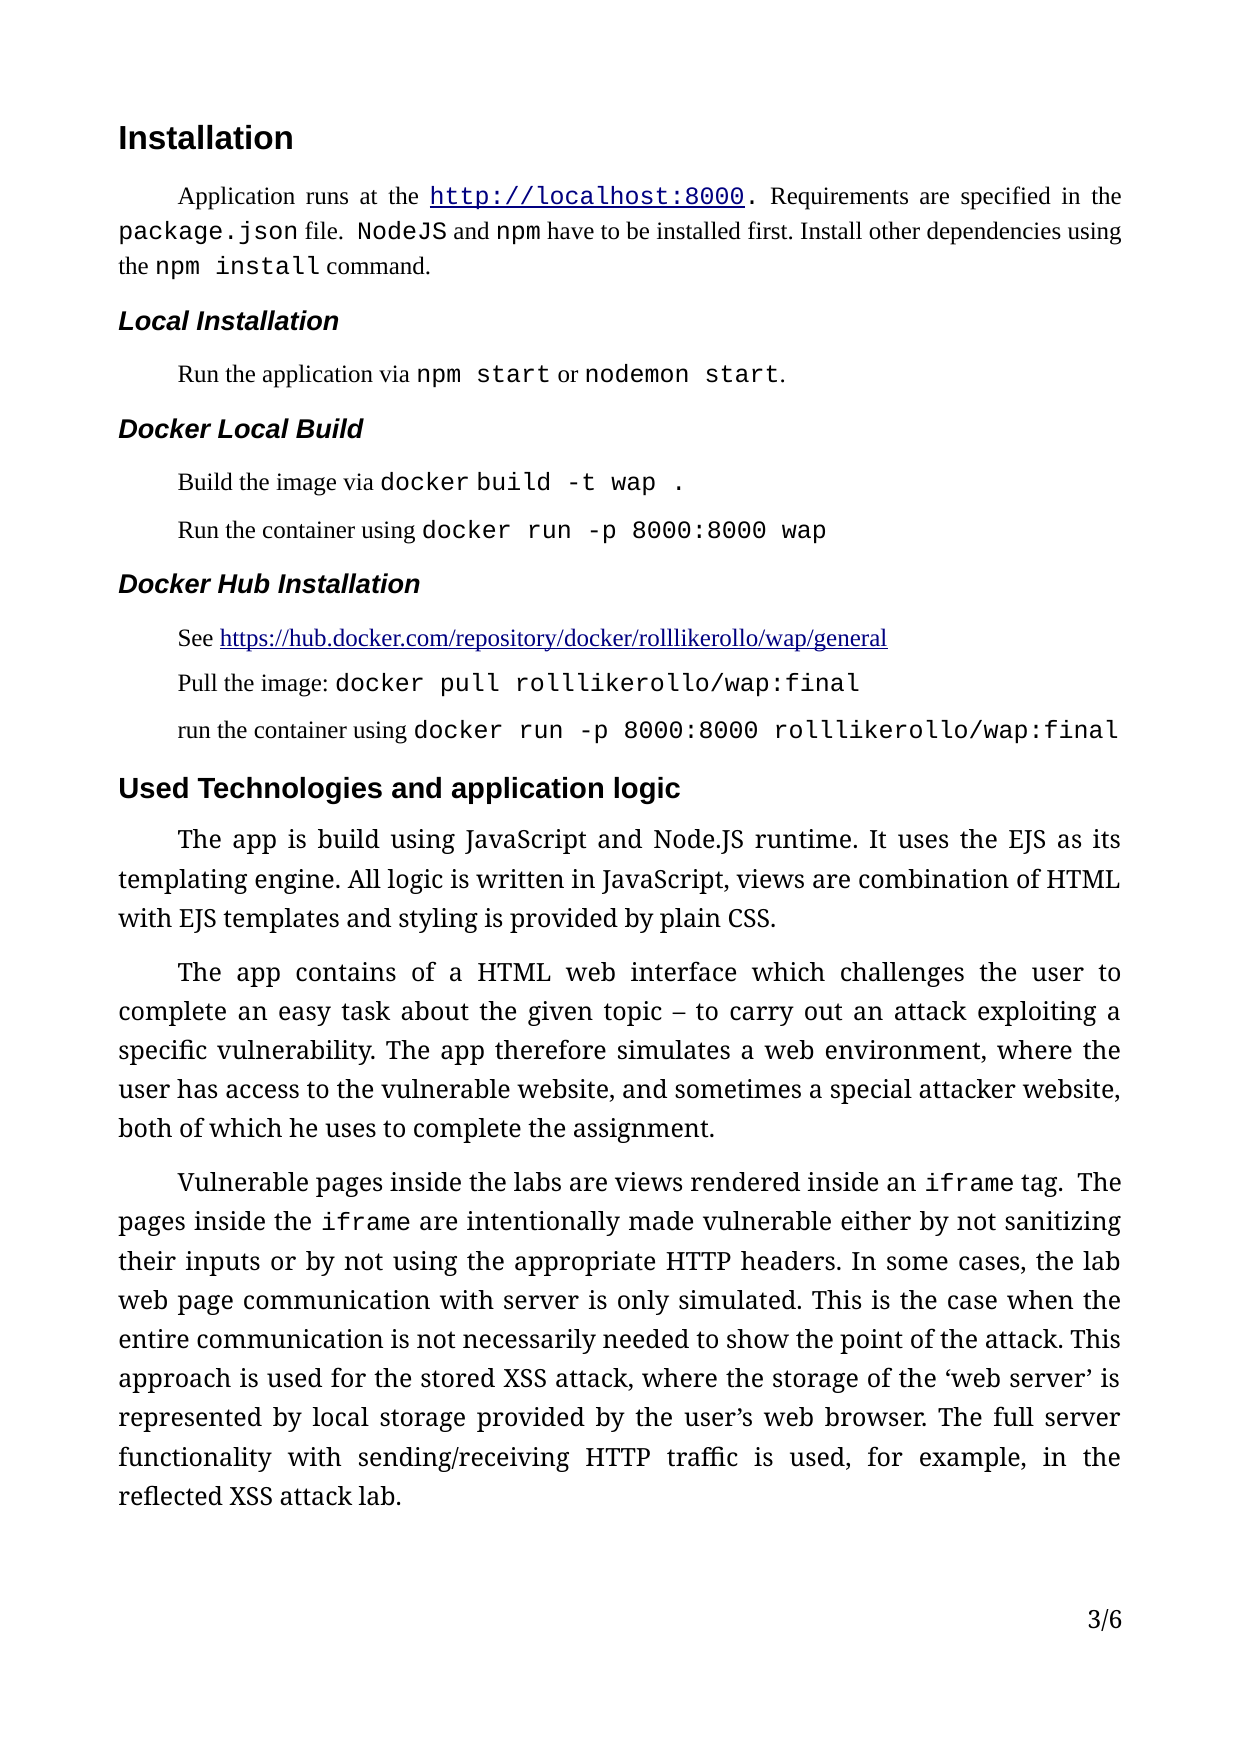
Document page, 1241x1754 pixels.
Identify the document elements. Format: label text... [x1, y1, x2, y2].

text Build the image via docker build -t wap . [118, 467, 1122, 498]
subtitle Docker Hub Installation [118, 568, 1122, 600]
text The app contains of a HTML web interface which challenges the user to complete an easy task about the given topic – to carry out an attack exploiting a specific vulnerability. The app therefore simulates a web environment, where the user has access to the vulnerable website, and sometimes a special attacker website, both of which he uses to complete the assignment. [118, 954, 1122, 1145]
subtitle Local Installation [118, 305, 1122, 336]
text Pull the image: docker pull rolllikerollo/wap:final [118, 668, 1122, 699]
text run the container using docker run -p 8000:8000 rolllikerollo/wap:final [118, 715, 1122, 746]
text Run the container using docker run -p 8000:8000 wap [118, 515, 1122, 546]
subtitle Installation [118, 118, 1122, 157]
text See https://hub.docker.com/repository/docker/rolllikerollo/wap/general [118, 623, 1122, 652]
subtitle Used Technologies and application logic [118, 771, 1122, 804]
text Application runs at the http://localhost:8000. Requirements are specified in the package.json file. NodeJS and npm have to be installed first. Install other dependencies using the npm install command. [118, 181, 1122, 282]
text The app is build using JavaScript and Node.JS runtime. It uses the EJS as its templating engine. All logic is written in JavaScript, views are combination of HTML with EJS templates and styling is provided by plain CSS. [118, 822, 1122, 934]
subtitle Docker Local Build [118, 413, 1122, 444]
text Vulnerable pages inside the labs are views rendered inside an iframe tag. The pages inside the iframe are intentionally made vulnerable either by not sanitizing their inputs or by not using the appropriate HTTP headers. In some cases, the lab web page communication with server is only simulated. This is the case when the entire communication is not necessarily needed to show the point of the attack. This approach is used for the stored XSS attack, where the storage of the ‘web server’ is represented by local storage provided by the user’s web browser. The full server functionality with sending/receiving HTTP traffic is used, for example, in the reflected XSS attack lab. [118, 1164, 1122, 1512]
text Run the application via npm start or nodemon start. [118, 359, 1122, 390]
